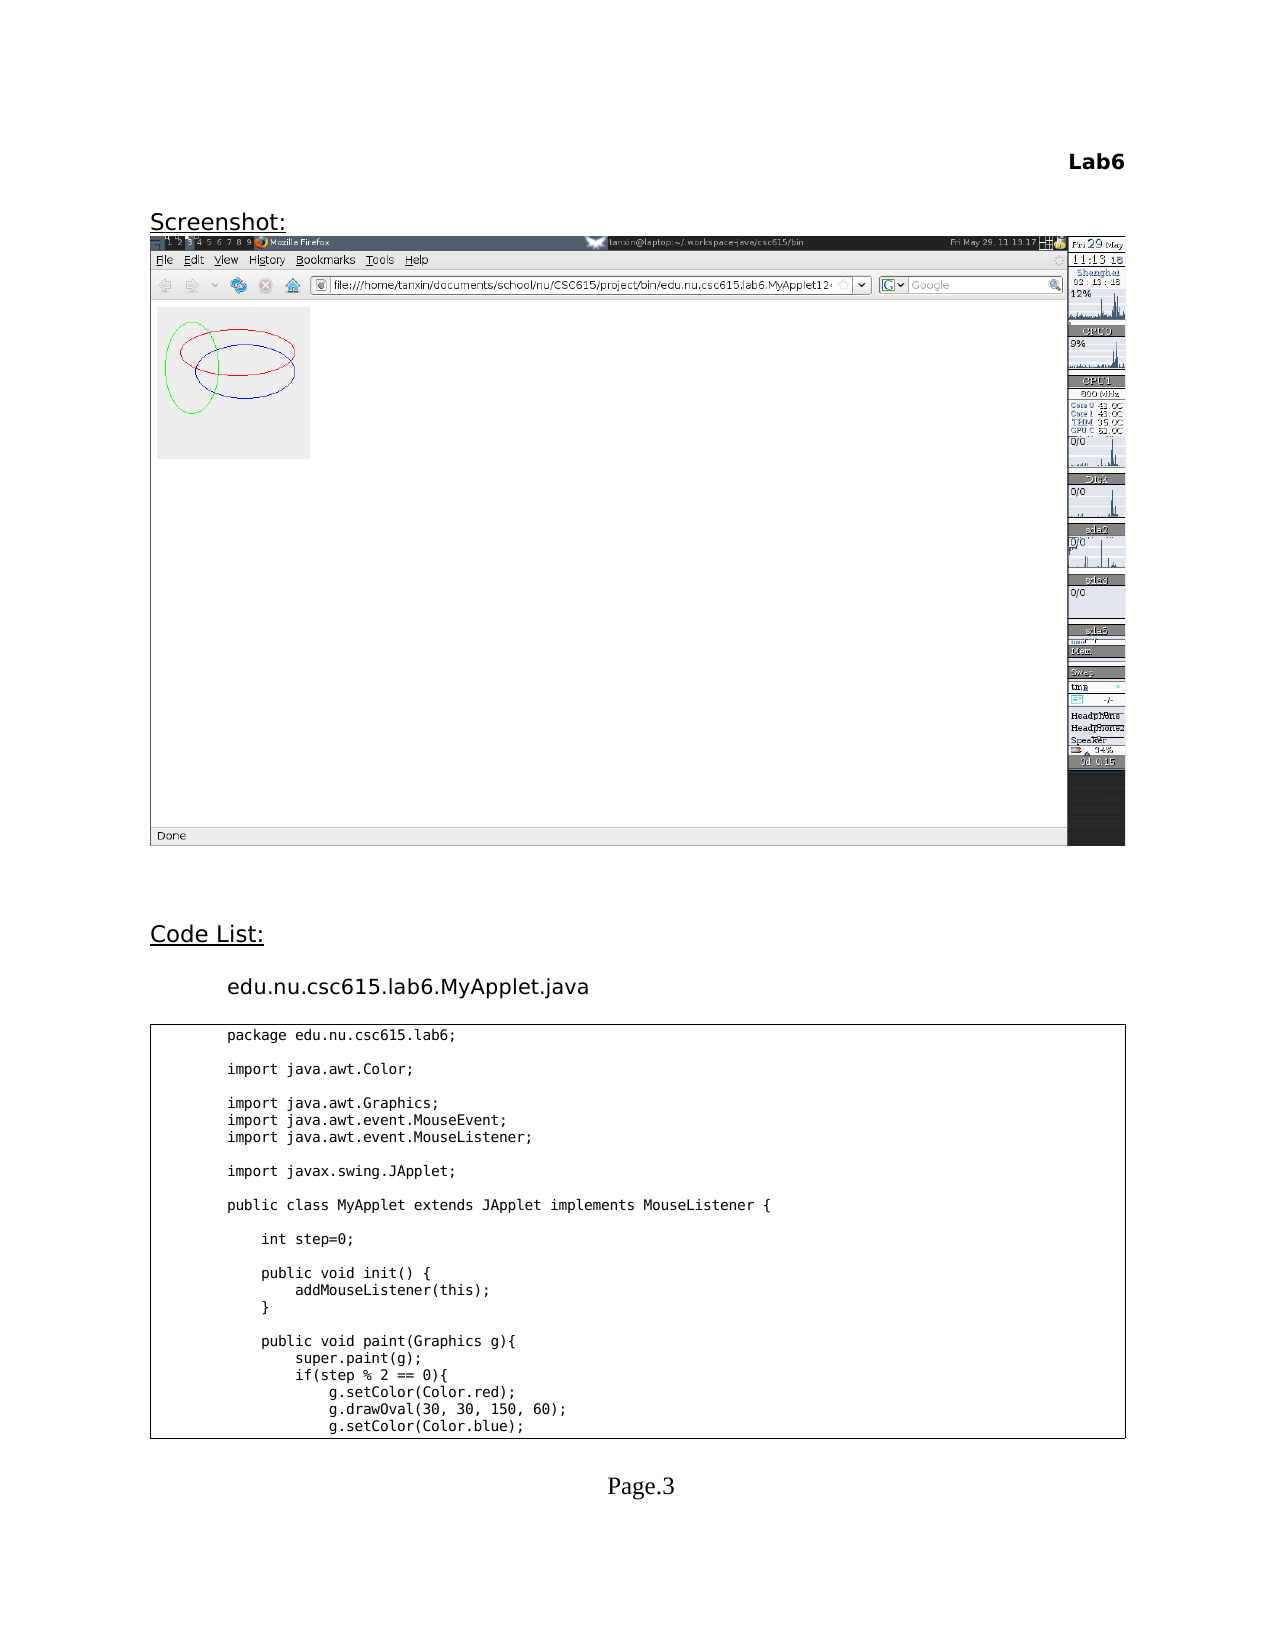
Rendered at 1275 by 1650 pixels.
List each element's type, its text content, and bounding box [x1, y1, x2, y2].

text int step=0; [151, 1228, 1125, 1248]
text g.setColor(Color.red); [151, 1381, 1125, 1398]
text import java.awt.Color; [151, 1058, 1125, 1078]
text g.setColor(Color.blue); [151, 1415, 1125, 1438]
text import javax.swing.JApplet; [151, 1160, 1125, 1180]
text super.paint(g); [151, 1347, 1125, 1364]
text addMouseListener(this); [151, 1279, 1125, 1296]
picture [150, 236, 1125, 846]
text } [151, 1296, 1125, 1316]
text import java.awt.event.MouseListener; [151, 1126, 1125, 1146]
text import java.awt.Graphics; [151, 1092, 1125, 1109]
text public class MyApplet extends JApplet implements MouseListener { [151, 1194, 1125, 1214]
text import java.awt.event.MouseEvent; [151, 1109, 1125, 1126]
text package edu.nu.csc615.lab6; [151, 1025, 1125, 1044]
text public void paint(Graphics g){ [151, 1330, 1125, 1347]
text edu.nu.csc615.lab6.MyApplet.java [150, 975, 1125, 1000]
text public void init() { [151, 1262, 1125, 1279]
subtitle Screenshot: [150, 209, 1125, 236]
text if(step % 2 == 0){ [151, 1364, 1125, 1381]
subtitle Code List: [150, 921, 1125, 948]
text g.drawOval(30, 30, 150, 60); [151, 1398, 1125, 1415]
